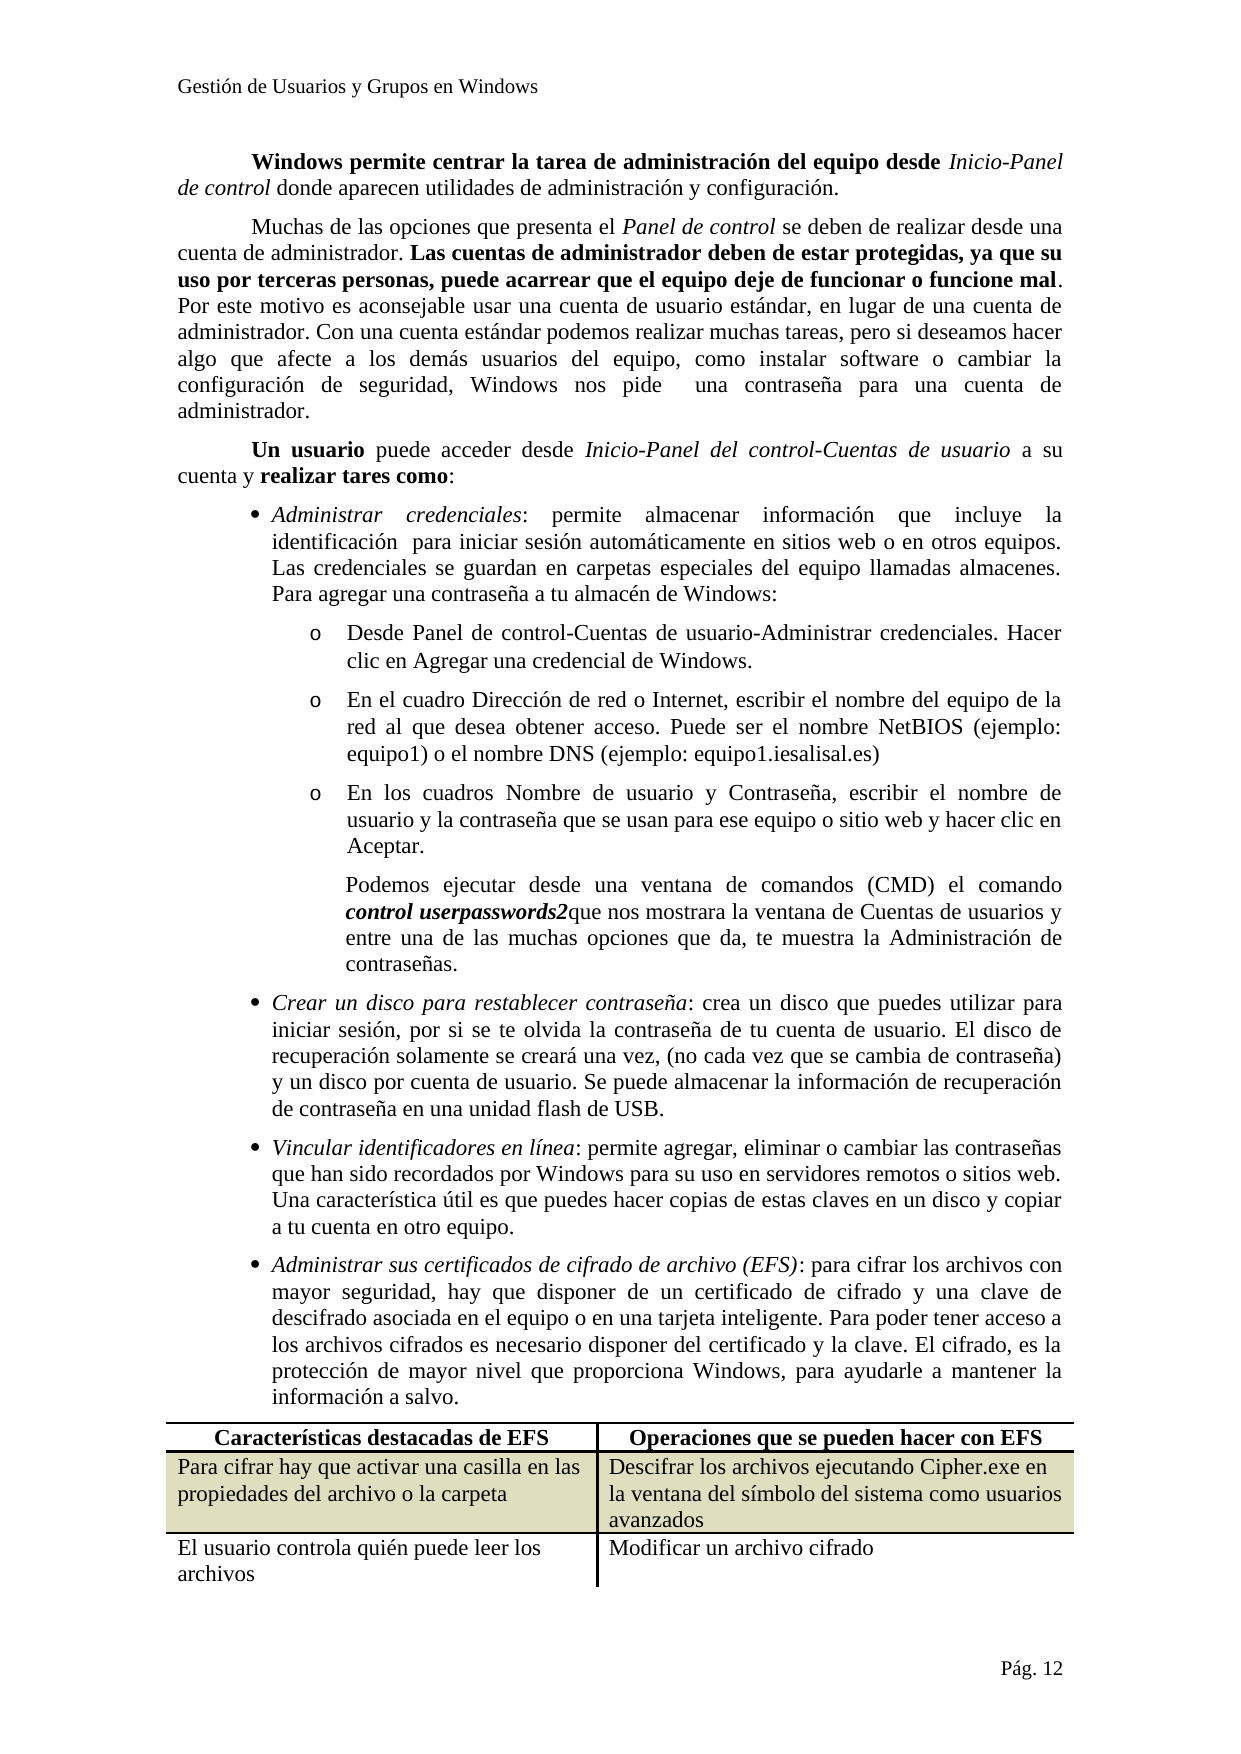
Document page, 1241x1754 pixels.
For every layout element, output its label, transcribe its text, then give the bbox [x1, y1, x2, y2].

table_header Operaciones que se pueden hacer con EFS [599, 1424, 1074, 1450]
text Muchas de las opciones que presenta el Panel de control se deben de realizar desde una cuenta de administrador. Las cuentas de administrador deben de estar protegidas, ya que su uso por terceras personas, puede acarrear que el equipo deje de funcionar o funcione mal. Por este motivo es aconsejable usar una cuenta de usuario estándar, en lugar de una cuenta de administrador. Con una cuenta estándar podemos realizar muchas tareas, pero si deseamos hacer algo que afecte a los demás usuarios del equipo, como instalar software o cambiar la configuración de seguridad, Windows nos pide una contraseña para una cuenta de administrador. [177, 213, 1063, 424]
table_header Características destacadas de EFS [166, 1424, 596, 1450]
list En los cuadros Nombre de usuario y Contraseña, escribir el nombre de usuario y la contraseña que se usan para ese equipo o sitio web y hacer clic en Aceptar. [309, 779, 1063, 859]
table_cell El usuario controla quién puede leer los archivos [166, 1534, 596, 1587]
list Administrar credenciales: permite almacenar información que incluye la identificación para iniciar sesión automáticamente en sitios web o en otros equipos. Las credenciales se guardan en carpetas especiales del equipo llamadas almacenes. Para agregar una contraseña a tu almacén de Windows: [251, 501, 1063, 607]
list Administrar sus certificados de cifrado de archivo (EFS): para cifrar los archivos con mayor seguridad, hay que disponer de un certificado de cifrado y una clave de descifrado asociada en el equipo o en una tarjeta inteligente. Para poder tener acceso a los archivos cifrados es necesario disponer del certificado y la clave. El cifrado, es la protección de mayor nivel que proporciona Windows, para ayudarle a mantener la información a salvo. [251, 1252, 1063, 1410]
list Crear un disco para restablecer contraseña: crea un disco que puedes utilizar para iniciar sesión, por si se te olvida la contraseña de tu cuenta de usuario. El disco de recuperación solamente se creará una vez, (no cada vez que se cambia de contraseña) y un disco por cuenta de usuario. Se puede almacenar la información de recuperación de contraseña en una unidad flash de USB. [251, 989, 1063, 1121]
table_cell Para cifrar hay que activar una casilla en las propiedades del archivo o la carpeta [166, 1453, 596, 1532]
text Windows permite centrar la tarea de administración del equipo desde Inicio-Panel de control donde aparecen utilidades de administración y configuración. [177, 148, 1063, 200]
table_cell Descifrar los archivos ejecutando Cipher.exe en la ventana del símbolo del sistema como usuarios avanzados [599, 1453, 1074, 1532]
text Podemos ejecutar desde una ventana de comandos (CMD) el comando control userpasswords2que nos mostrara la ventana de Cuentas de usuarios y entre una de las muchas opciones que da, te muestra la Administración de contraseñas. [345, 871, 1063, 977]
list Vincular identificadores en línea: permite agregar, eliminar o cambiar las contraseñas que han sido recordados por Windows para su uso en servidores remotos o sitios web. Una característica útil es que puedes hacer copias de estas claves en un disco y copiar a tu cuenta en otro equipo. [251, 1134, 1063, 1239]
text Un usuario puede acceder desde Inicio-Panel del control-Cuentas de usuario a su cuenta y realizar tares como: [177, 436, 1063, 489]
table_cell Modificar un archivo cifrado [599, 1534, 1074, 1587]
list En el cuadro Dirección de red o Internet, escribir el nombre del equipo de la red al que desea obtener acceso. Puede ser el nombre NetBIOS (ejemplo: equipo1) o el nombre DNS (ejemplo: equipo1.iesalisal.es) [309, 686, 1063, 766]
list Desde Panel de control-Cuentas de usuario-Administrar credenciales. Hacer clic en Agregar una credencial de Windows. [309, 619, 1063, 673]
